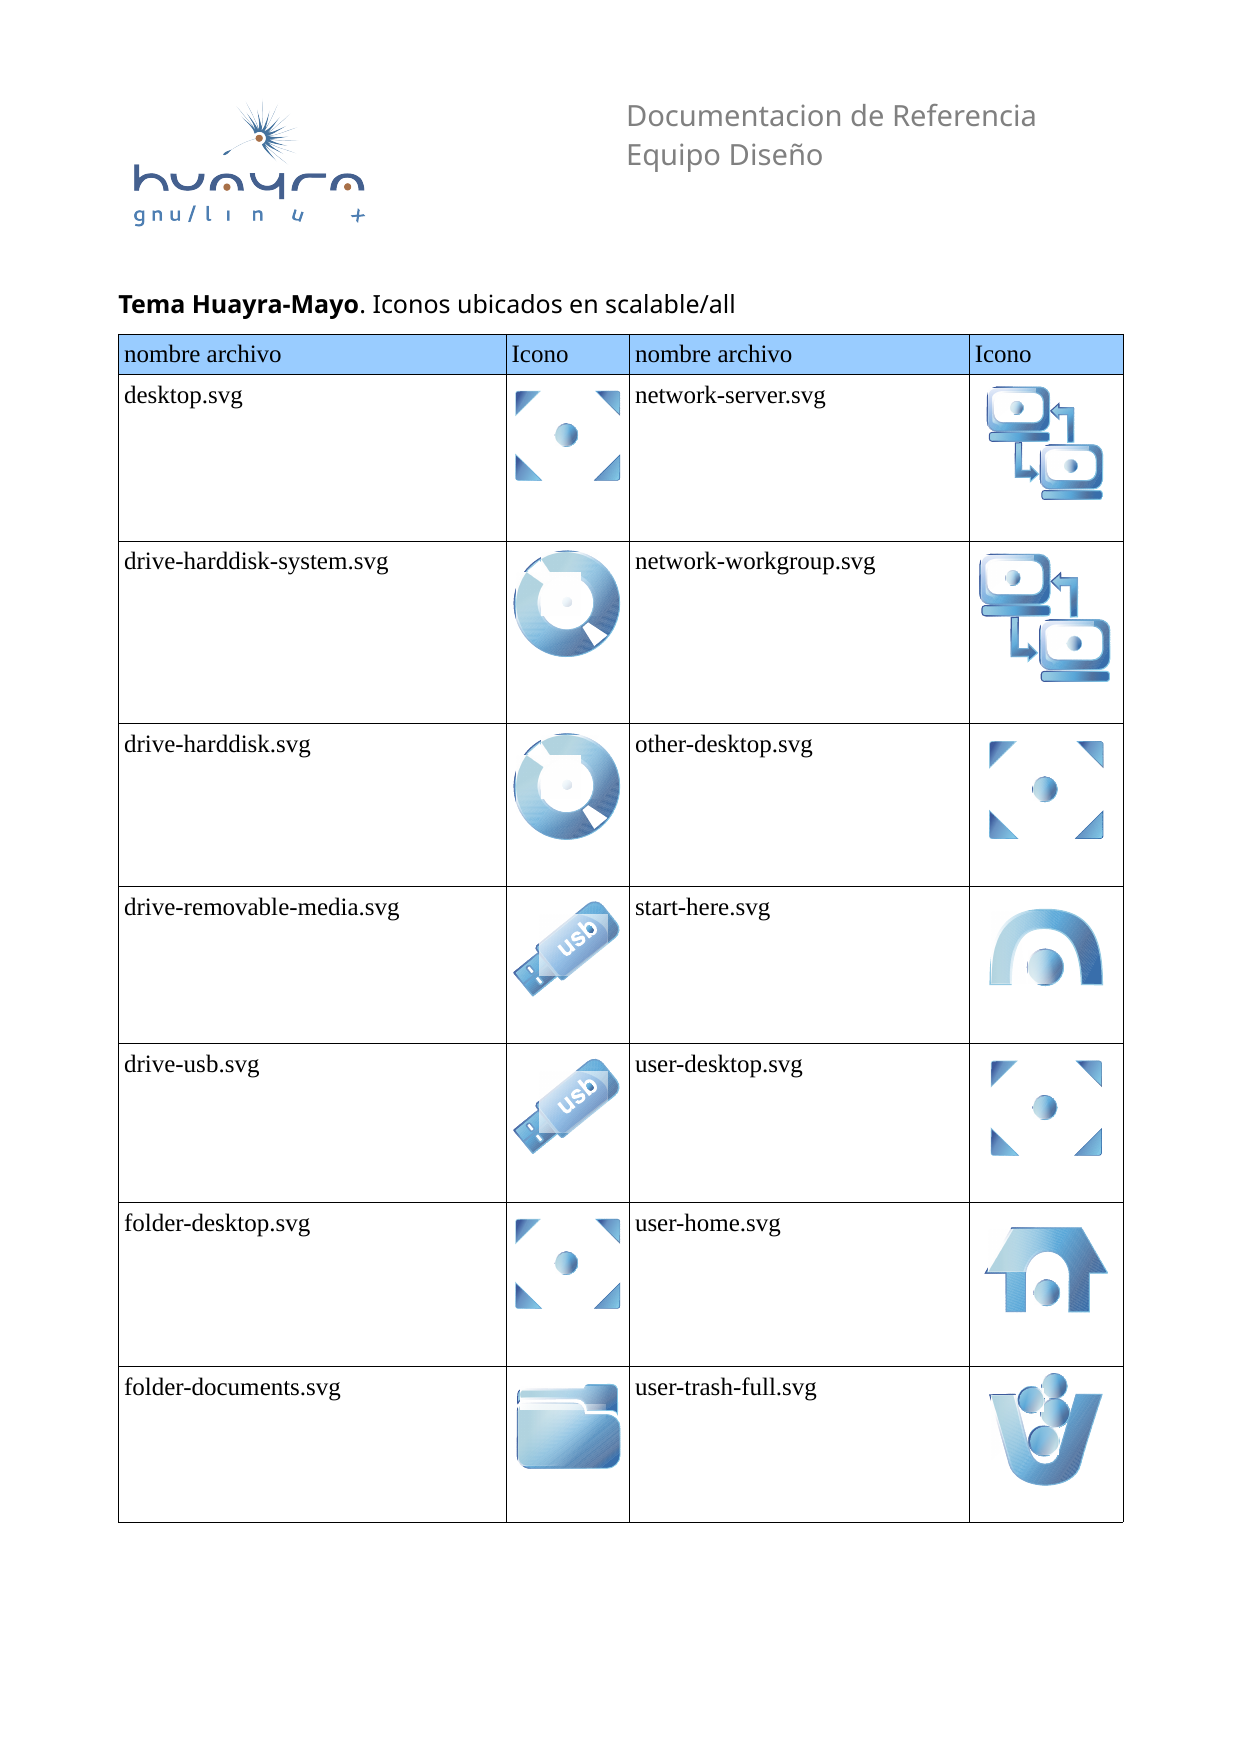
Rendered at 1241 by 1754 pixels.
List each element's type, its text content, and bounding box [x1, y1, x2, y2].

table_cell folder-documents.svg [119, 1367, 506, 1522]
table_cell [970, 542, 1123, 723]
table_header nombre archivo [119, 335, 506, 374]
table_cell desktop.svg [119, 375, 506, 541]
table_cell network-workgroup.svg [630, 542, 969, 723]
table_cell start-here.svg [630, 887, 969, 1043]
table_cell [970, 1203, 1123, 1366]
table_cell user-trash-full.svg [630, 1367, 969, 1522]
text Tema Huayra-Mayo. Iconos ubicados en scalable/all [118, 287, 1122, 321]
table_cell [507, 1203, 629, 1366]
table_cell [507, 1367, 629, 1522]
picture [123, 94, 373, 233]
table_cell user-desktop.svg [630, 1044, 969, 1202]
table_header nombre archivo [630, 335, 969, 374]
table_cell drive-harddisk-system.svg [119, 542, 506, 723]
table_cell drive-harddisk.svg [119, 724, 506, 886]
table_cell [507, 887, 629, 1043]
table_cell [507, 724, 629, 886]
table_cell drive-usb.svg [119, 1044, 506, 1202]
table_cell user-home.svg [630, 1203, 969, 1366]
table_cell [507, 375, 629, 541]
table_cell other-desktop.svg [630, 724, 969, 886]
table_cell [970, 724, 1123, 886]
table_cell [970, 887, 1123, 1043]
table_header Icono [507, 335, 629, 374]
table_cell network-server.svg [630, 375, 969, 541]
table_cell [970, 1044, 1123, 1202]
table_cell drive-removable-media.svg [119, 887, 506, 1043]
table_cell [970, 1367, 1123, 1522]
table_header Icono [970, 335, 1123, 374]
table_cell folder-desktop.svg [119, 1203, 506, 1366]
table_cell [507, 542, 629, 723]
table_cell [507, 1044, 629, 1202]
table_cell [970, 375, 1123, 541]
